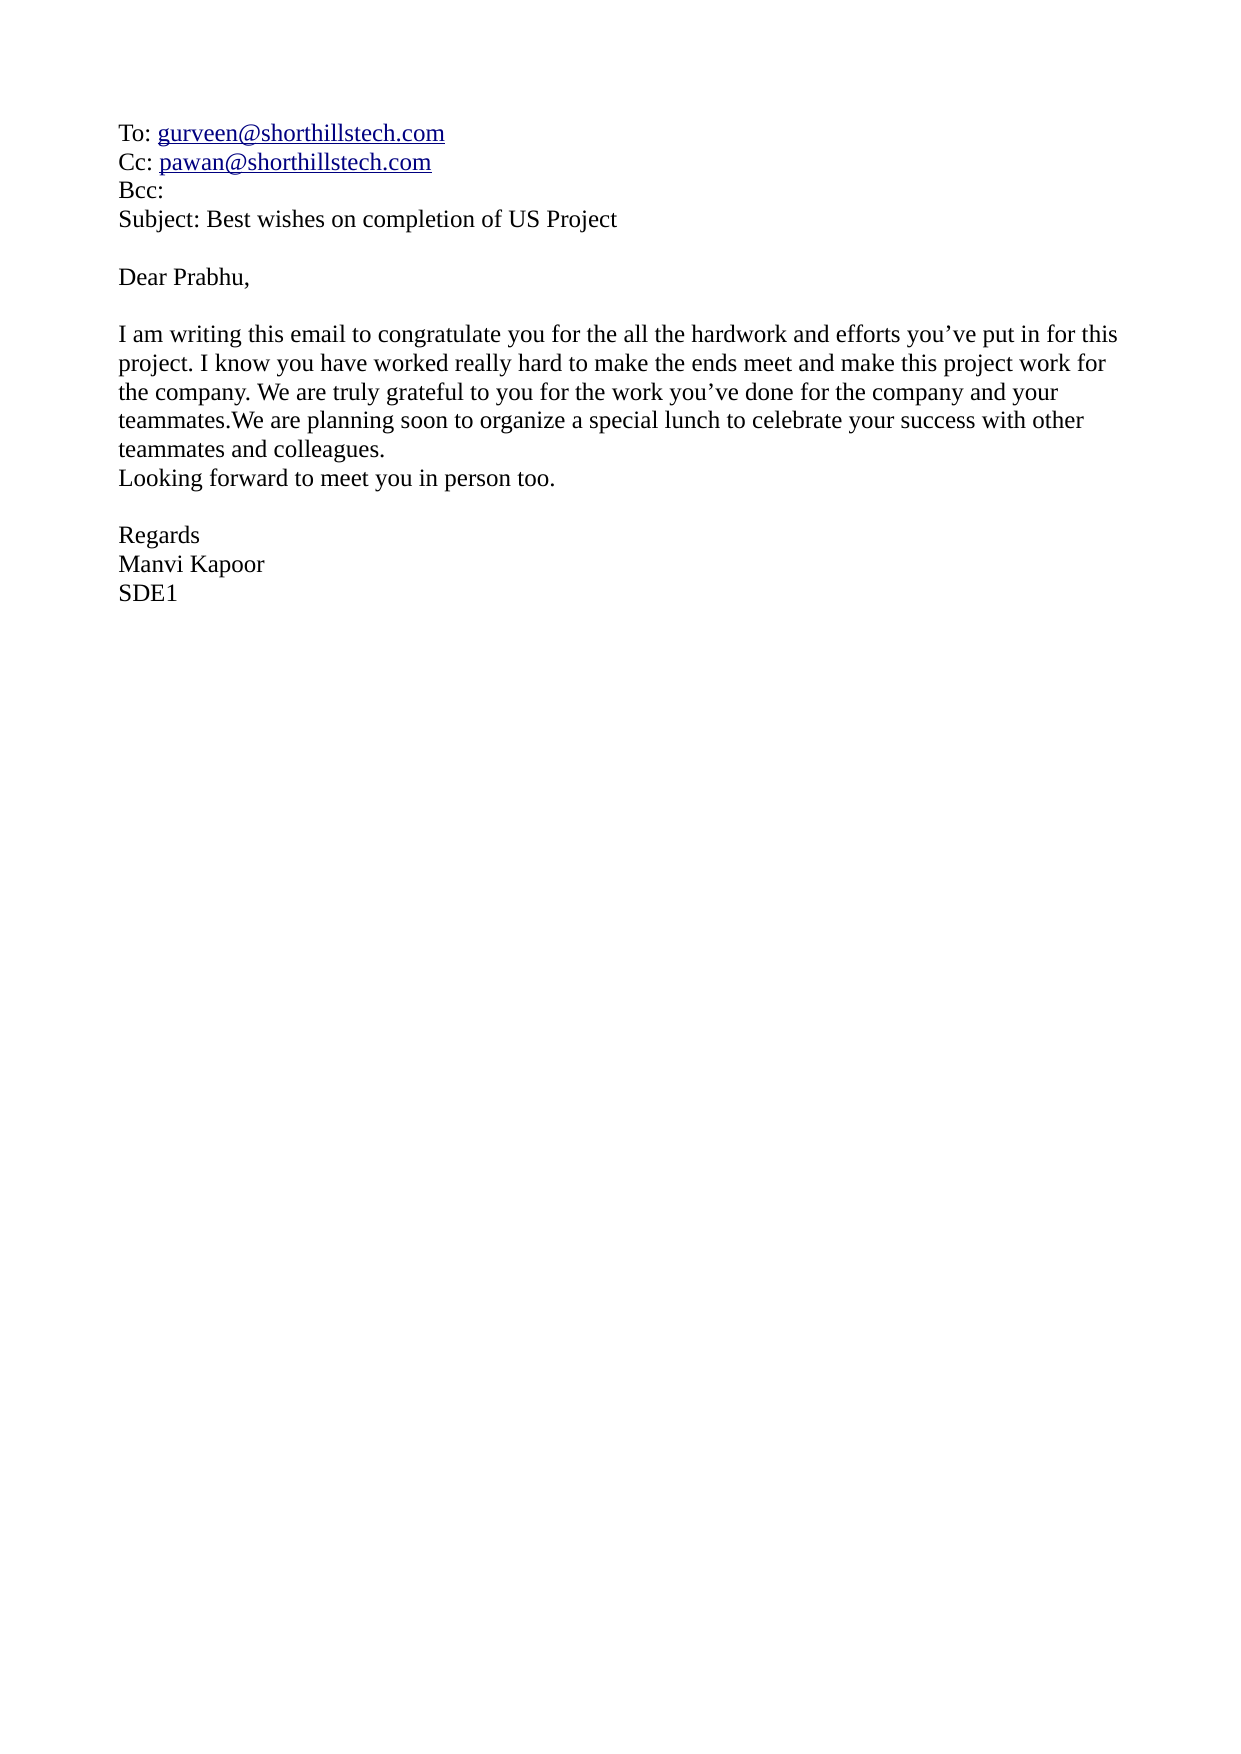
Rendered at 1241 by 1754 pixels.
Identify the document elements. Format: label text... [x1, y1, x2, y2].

text Looking forward to meet you in person too. [118, 463, 1122, 492]
text Bcc: [118, 176, 1122, 204]
text Subject: Best wishes on completion of US Project [118, 204, 1122, 233]
text Regards [118, 521, 1122, 549]
text I am writing this email to congratulate you for the all the hardwork and efforts you’ve put in for this project. I know you have worked really hard to make the ends meet and make this project work for the company. We are truly grateful to you for the work you’ve done for the company and your teammates.We are planning soon to organize a special lunch to celebrate your success with other teammates and colleagues. [118, 319, 1122, 463]
text To: gurveen@shorthillstech.com [118, 118, 1122, 147]
text Manvi Kapoor [118, 549, 1122, 578]
text Dear Prabhu, [118, 262, 1122, 291]
text Cc: pawan@shorthillstech.com [118, 147, 1122, 176]
text SDE1 [118, 578, 1122, 607]
